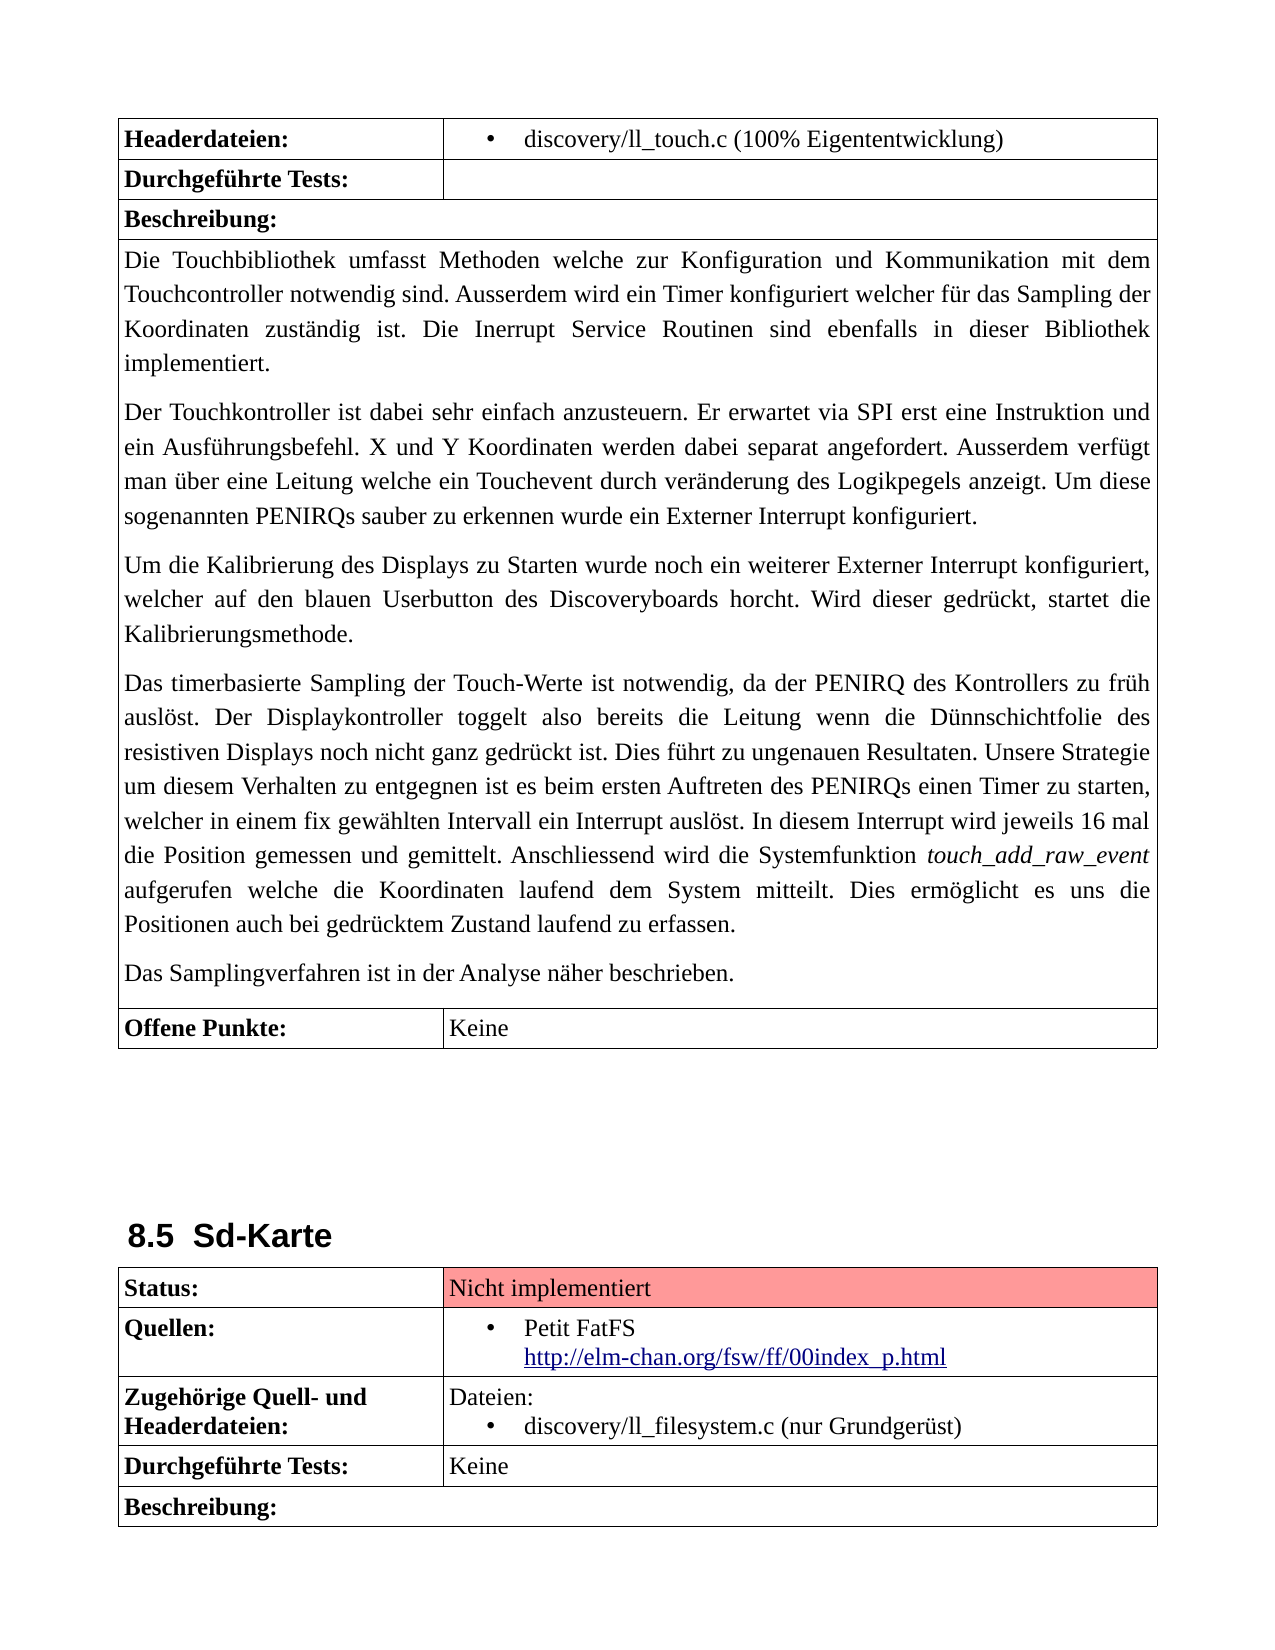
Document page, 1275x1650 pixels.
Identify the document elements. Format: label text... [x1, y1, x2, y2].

table_cell [444, 160, 1157, 199]
table_header Status: [119, 1268, 443, 1307]
table_cell Quellen: [119, 1308, 443, 1376]
table_cell Beschreibung: [119, 200, 1157, 239]
table_cell Zugehörige Quell- und Headerdateien: [119, 1377, 443, 1445]
table_header Nicht implementiert [444, 1268, 1157, 1307]
table_cell Keine [444, 1446, 1157, 1486]
table_cell Petit FatFS http://elm-chan.org/fsw/ff/00index_p.html [444, 1308, 1157, 1376]
table_cell Dateien: discovery/ll_touch.c (100% Eigententwicklung) [444, 119, 1157, 158]
table_cell Dateien: discovery/ll_filesystem.c (nur Grundgerüst) [444, 1377, 1157, 1445]
table_cell Beschreibung: [119, 1487, 1157, 1526]
table_cell Durchgeführte Tests: [119, 160, 443, 199]
table_cell Durchgeführte Tests: [119, 1446, 443, 1486]
table_cell Die Touchbibliothek umfasst Methoden welche zur Konfiguration und Kommunikation mit dem Touchcontroller notwendig sind. Ausserdem wird ein Timer konfiguriert welcher für das Sampling der Koordinaten zuständig ist. Die Inerrupt Service Routinen sind ebenfalls in dieser Bibliothek implementiert. Der Touchkontroller ist dabei sehr einfach anzusteuern. Er erwartet via SPI erst eine Instruktion und ein Ausführungsbefehl. X und Y Koordinaten werden dabei separat angefordert. Ausserdem verfügt man über eine Leitung welche ein Touchevent durch veränderung des Logikpegels anzeigt. Um diese sogenannten PENIRQs sauber zu erkennen wurde ein Externer Interrupt konfiguriert. Um die Kalibrierung des Displays zu Starten wurde noch ein weiterer Externer Interrupt konfiguriert, welcher auf den blauen Userbutton des Discoveryboards horcht. Wird dieser gedrückt, startet die Kalibrierungsmethode. Das timerbasierte Sampling der Touch-Werte ist notwendig, da der PENIRQ des Kontrollers zu früh auslöst. Der Displaykontroller toggelt also bereits die Leitung wenn die Dünnschichtfolie des resistiven Displays noch nicht ganz gedrückt ist. Dies führt zu ungenauen Resultaten. Unsere Strategie um diesem Verhalten zu entgegnen ist es beim ersten Auftreten des PENIRQs einen Timer zu starten, welcher in einem fix gewählten Intervall ein Interrupt auslöst. In diesem Interrupt wird jeweils 16 mal die Position gemessen und gemittelt. Anschliessend wird die Systemfunktion touch_add_raw_event aufgerufen welche die Koordinaten laufend dem System mitteilt. Dies ermöglicht es uns die Positionen auch bei gedrücktem Zustand laufend zu erfassen. Das Samplingverfahren ist in der Analyse näher beschrieben. [119, 240, 1157, 1007]
table_cell Headerdateien: [119, 119, 443, 158]
table_cell Offene Punkte: [119, 1009, 443, 1048]
subtitle Sd-Karte [118, 1216, 1157, 1254]
table_cell Keine [444, 1009, 1157, 1048]
